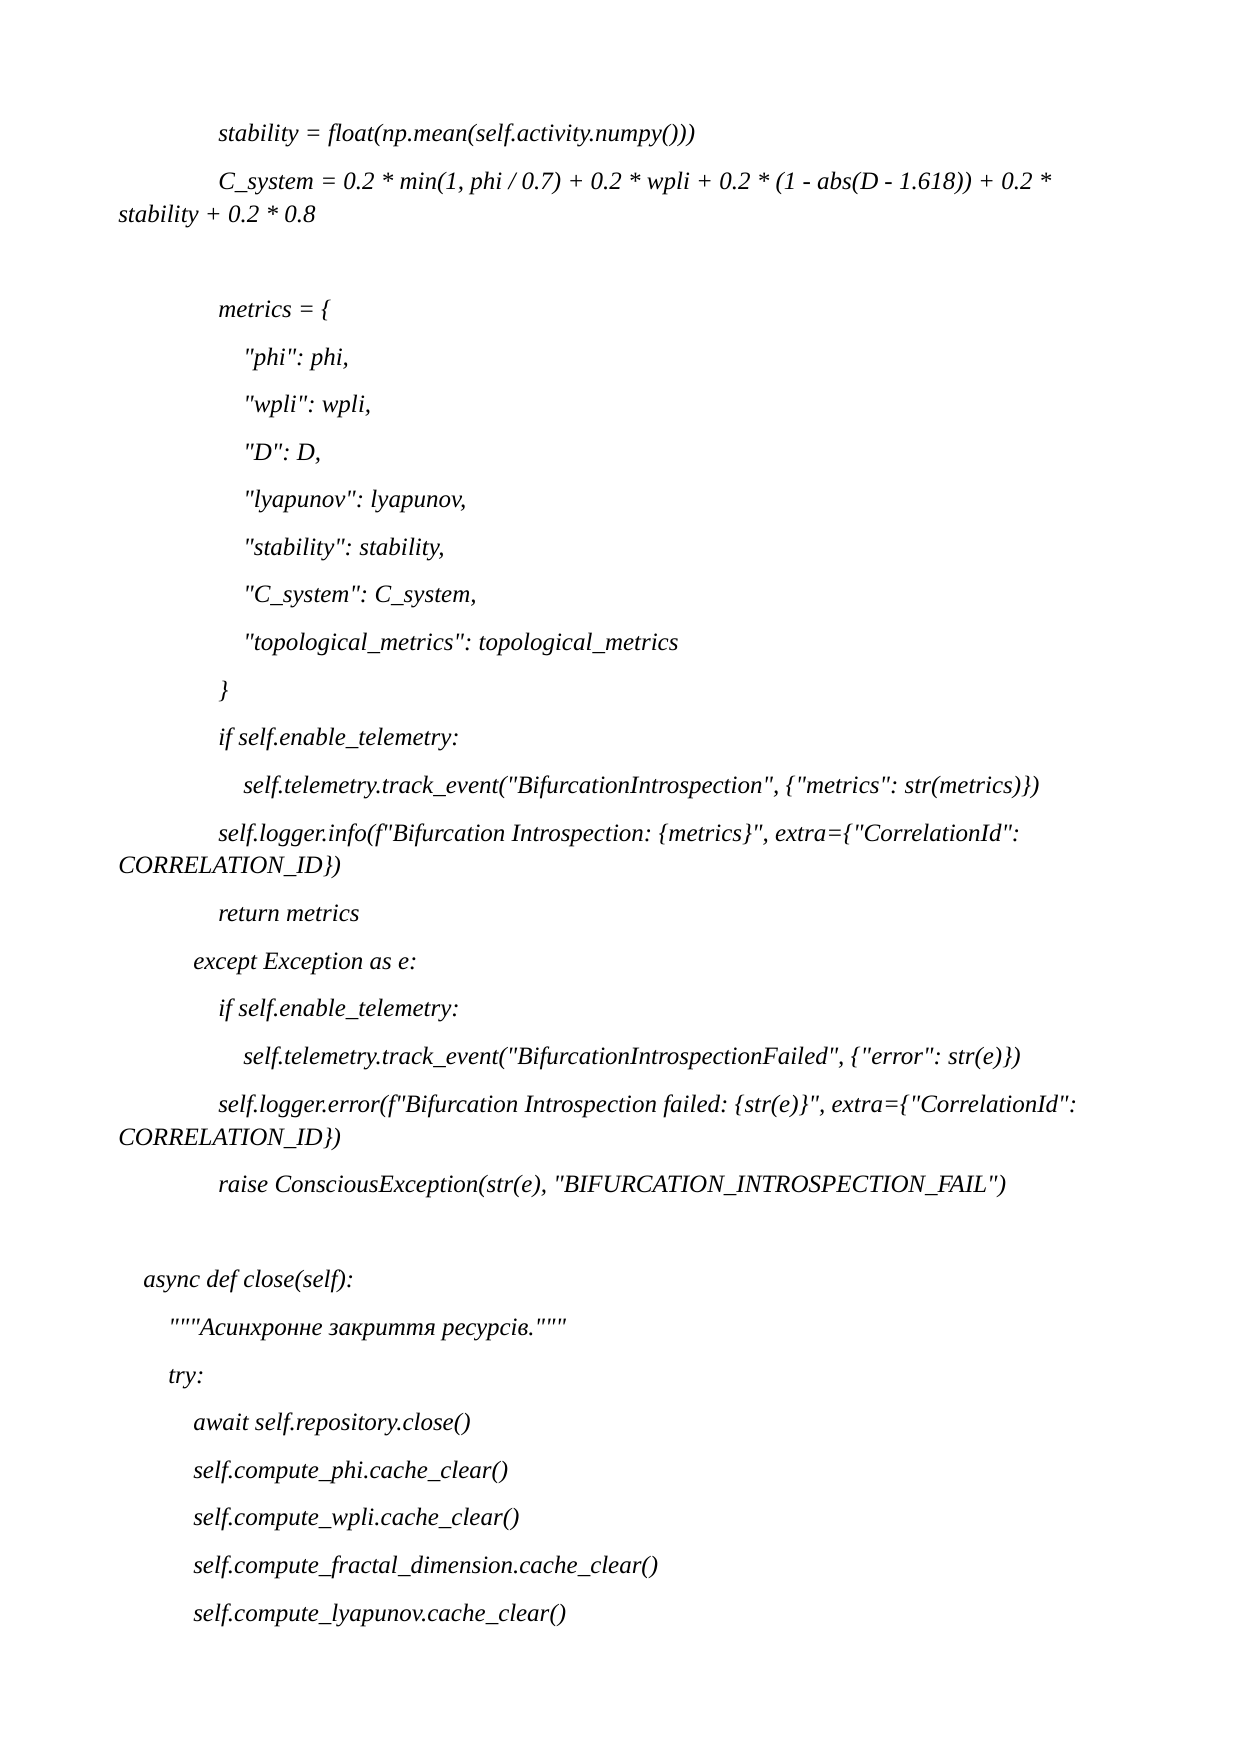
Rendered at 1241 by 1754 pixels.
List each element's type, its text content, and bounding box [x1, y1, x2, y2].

text if self.enable_telemetry: [118, 722, 1122, 751]
text self.compute_lyapunov.cache_clear() [118, 1598, 1122, 1626]
text self.logger.error(f"Bifurcation Introspection failed: {str(e)}", extra={"CorrelationId": CORRELATION_ID}) [118, 1089, 1122, 1150]
text """Асинхронне закриття ресурсів.""" [118, 1312, 1122, 1341]
text metrics = { [118, 294, 1122, 323]
text } [118, 675, 1122, 703]
text except Exception as e: [118, 946, 1122, 974]
text stability = float(np.mean(self.activity.numpy())) [118, 118, 1122, 147]
text self.compute_wpli.cache_clear() [118, 1502, 1122, 1531]
text await self.repository.close() [118, 1407, 1122, 1436]
text "phi": phi, [118, 342, 1122, 370]
text "C_system": C_system, [118, 579, 1122, 608]
text "wpli": wpli, [118, 389, 1122, 418]
text async def close(self): [118, 1264, 1122, 1293]
text if self.enable_telemetry: [118, 993, 1122, 1022]
text self.compute_fractal_dimension.cache_clear() [118, 1550, 1122, 1579]
text "D": D, [118, 437, 1122, 466]
text "stability": stability, [118, 532, 1122, 561]
text raise ConsciousException(str(e), "BIFURCATION_INTROSPECTION_FAIL") [118, 1169, 1122, 1198]
text return metrics [118, 898, 1122, 927]
text try: [118, 1360, 1122, 1388]
text "lyapunov": lyapunov, [118, 484, 1122, 513]
text C_system = 0.2 * min(1, phi / 0.7) + 0.2 * wpli + 0.2 * (1 - abs(D - 1.618)) + 0.2 * stability + 0.2 * 0.8 [118, 166, 1122, 227]
text self.logger.info(f"Bifurcation Introspection: {metrics}", extra={"CorrelationId": CORRELATION_ID}) [118, 818, 1122, 879]
text self.compute_phi.cache_clear() [118, 1455, 1122, 1484]
text "topological_metrics": topological_metrics [118, 627, 1122, 656]
text self.telemetry.track_event("BifurcationIntrospection", {"metrics": str(metrics)}) [118, 770, 1122, 799]
text self.telemetry.track_event("BifurcationIntrospectionFailed", {"error": str(e)}) [118, 1041, 1122, 1070]
